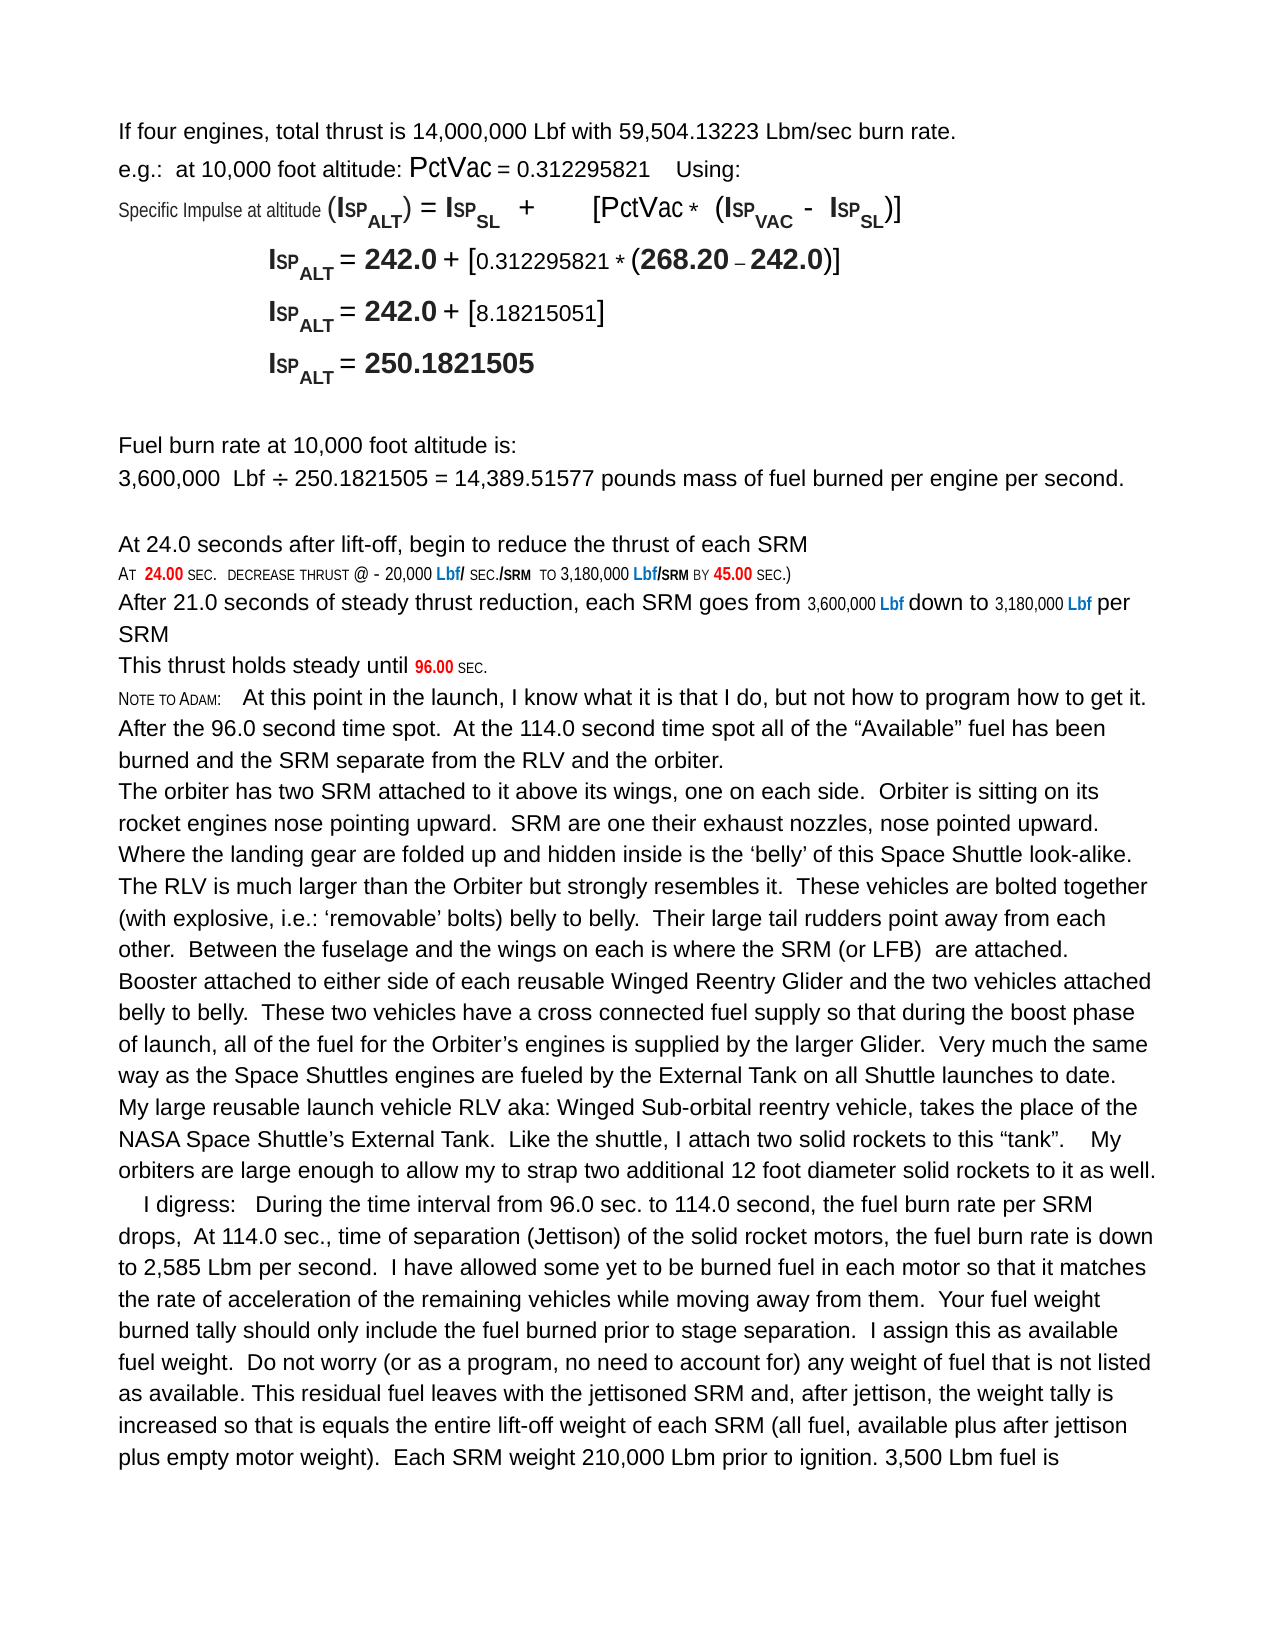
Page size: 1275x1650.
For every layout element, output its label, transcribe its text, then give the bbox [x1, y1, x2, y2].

text This thrust holds steady until 96.00 sec. [118, 652, 1157, 678]
text ISPalt = 242.0 + [0.312295821 * (268.20 – 242.0)] [268, 242, 1157, 285]
text Where the landing gear are folded up and hidden inside is the ‘belly’ of this Space Shuttle look-alike. The RLV is much larger than the Orbiter but strongly resembles it. These vehicles are bolted together (with explosive, i.e.: ‘removable’ bolts) belly to belly. Their large tail rudders point away from each other. Between the fuselage and the wings on each is where the SRM (or LFB) are attached. Booster attached to either side of each reusable Winged Reentry Glider and the two vehicles attached belly to belly. These two vehicles have a cross connected fuel supply so that during the boost phase of launch, all of the fuel for the Orbiter’s engines is supplied by the larger Glider. Very much the same way as the Space Shuttles engines are fueled by the External Tank on all Shuttle launches to date. My large reusable launch vehicle RLV aka: Winged Sub-orbital reentry vehicle, takes the place of the NASA Space Shuttle’s External Tank. Like the shuttle, I attach two solid rockets to this “tank”. My orbiters are large enough to allow my to strap two additional 12 foot diameter solid rockets to it as well. [118, 841, 1157, 1183]
text After 21.0 seconds of steady thrust reduction, each SRM goes from 3,600,000 Lbf down to 3,180,000 Lbf per SRM [118, 589, 1157, 647]
text Note to Adam: At this point in the launch, I know what it is that I do, but not how to program how to get it. After the 96.0 second time spot. At the 114.0 second time spot all of the “Available” fuel has been burned and the SRM separate from the RLV and the orbiter. [118, 684, 1157, 773]
text Specific Impulse at altitude (ISPalt) = ISPsl + [PctVac * (ISPvac - ISPsl)] [118, 190, 1157, 233]
text Fuel burn rate at 10,000 foot altitude is: [118, 432, 1157, 459]
text e.g.: at 10,000 foot altitude: PctVac = 0.312295821 Using: [118, 150, 1157, 183]
text 3,600,000 Lbf ÷ 250.1821505 = 14,389.51577 pounds mass of fuel burned per engine per second. [118, 464, 1157, 491]
text The orbiter has two SRM attached to it above its wings, one on each side. Orbiter is sitting on its rocket engines nose pointing upward. SRM are one their exhaust nozzles, nose pointed upward. [118, 778, 1157, 836]
text ISPalt = 250.1821505 [268, 346, 1157, 389]
text ISPalt = 242.0 + [8.18215051] [268, 294, 1157, 337]
text If four engines, total thrust is 14,000,000 Lbf with 59,504.13223 Lbm/sec burn rate. [118, 118, 1157, 144]
text I digress: During the time interval from 96.0 sec. to 114.0 second, the fuel burn rate per SRM drops, At 114.0 sec., time of separation (Jettison) of the solid rocket motors, the fuel burn rate is down to 2,585 Lbm per second. I have allowed some yet to be burned fuel in each motor so that it matches the rate of acceleration of the remaining vehicles while moving away from them. Your fuel weight burned tally should only include the fuel burned prior to stage separation. I assign this as available fuel weight. Do not worry (or as a program, no need to account for) any weight of fuel that is not listed as available. This residual fuel leaves with the jettisoned SRM and, after jettison, the weight tally is increased so that is equals the entire lift-off weight of each SRM (all fuel, available plus after jettison plus empty motor weight). Each SRM weight 210,000 Lbm prior to ignition. 3,500 Lbm fuel is [118, 1189, 1157, 1470]
text At 24.0 seconds after lift-off, begin to reduce the thrust of each SRM [118, 531, 1157, 558]
text At 24.00 sec. decrease thrust @ - 20,000 Lbf/ sec./srm to 3,180,000 Lbf/srm by 45.00 sec.) [118, 563, 1157, 585]
